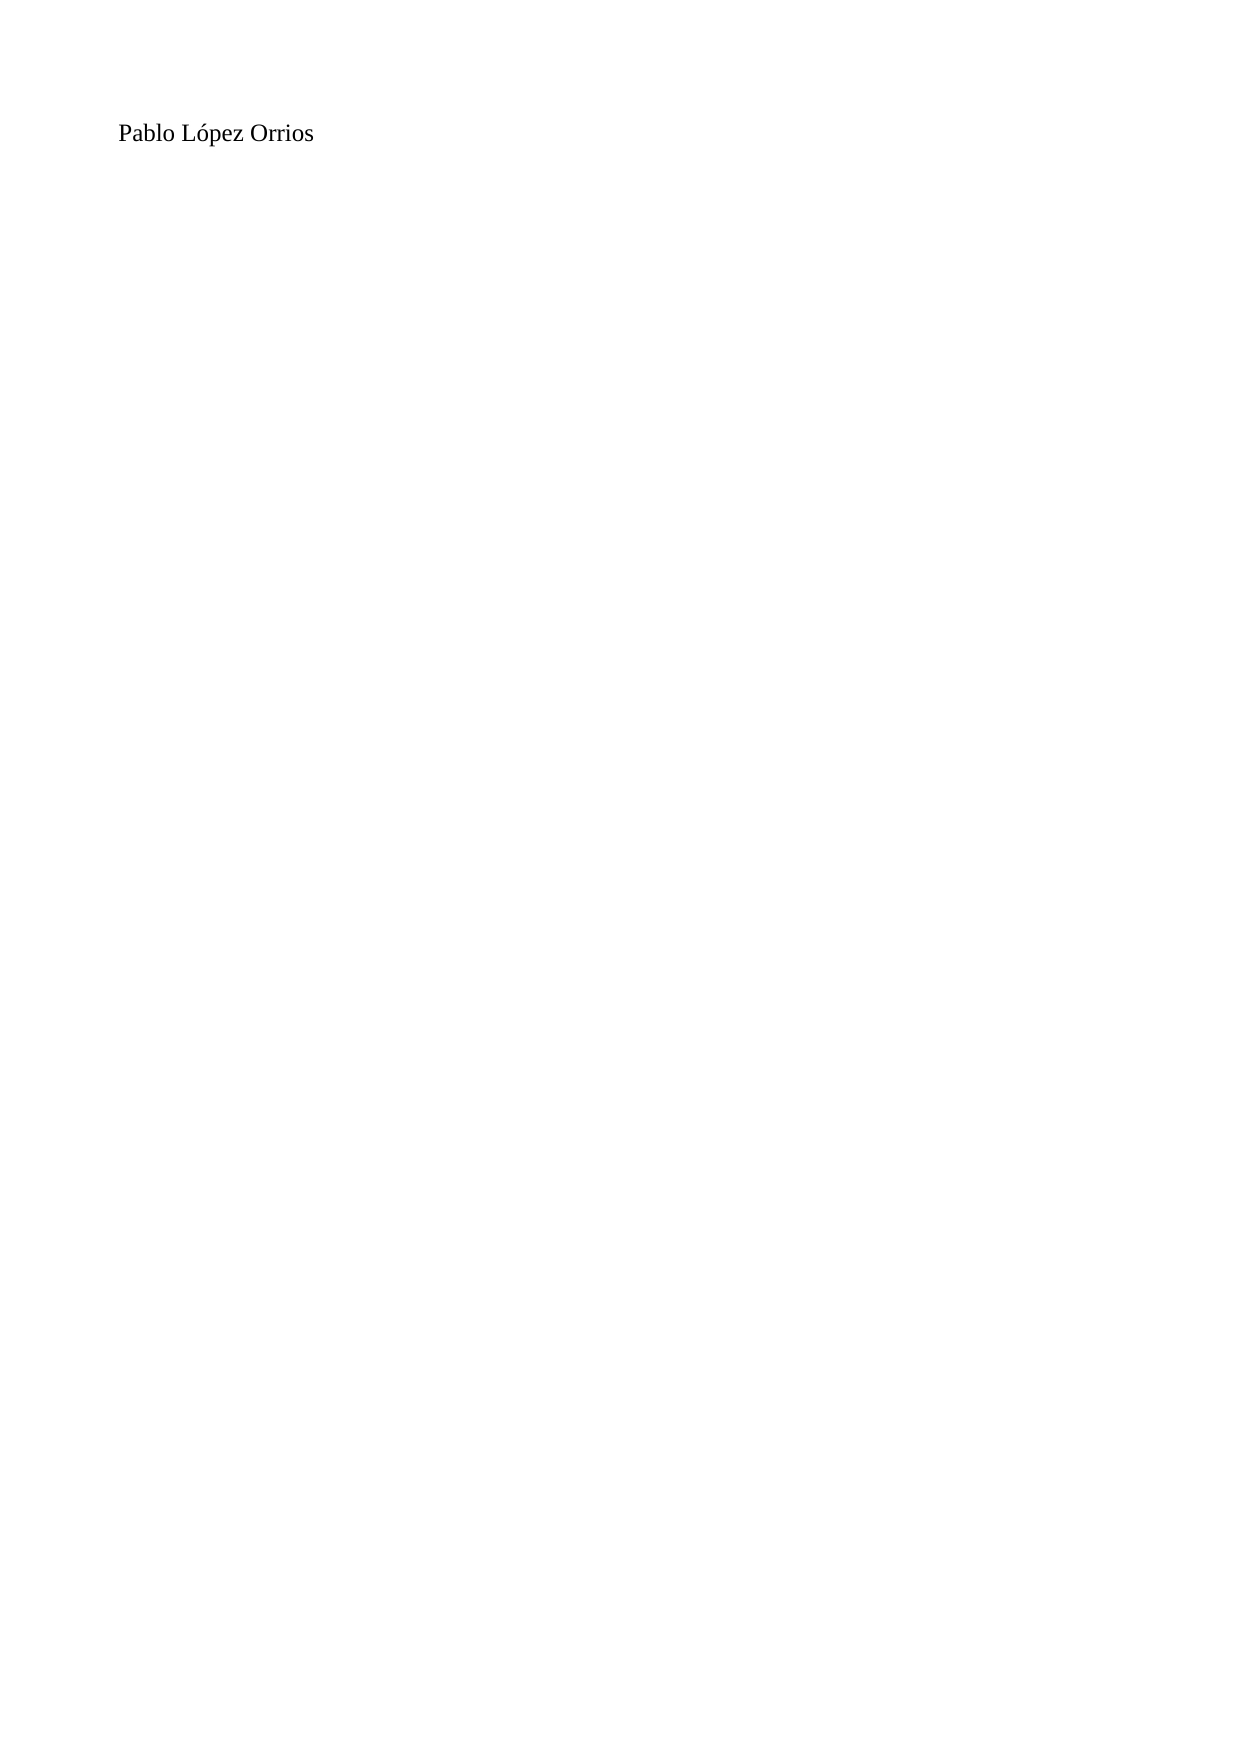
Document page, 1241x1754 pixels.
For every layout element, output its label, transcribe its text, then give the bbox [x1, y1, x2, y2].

text Pablo López Orrios [118, 118, 1122, 147]
